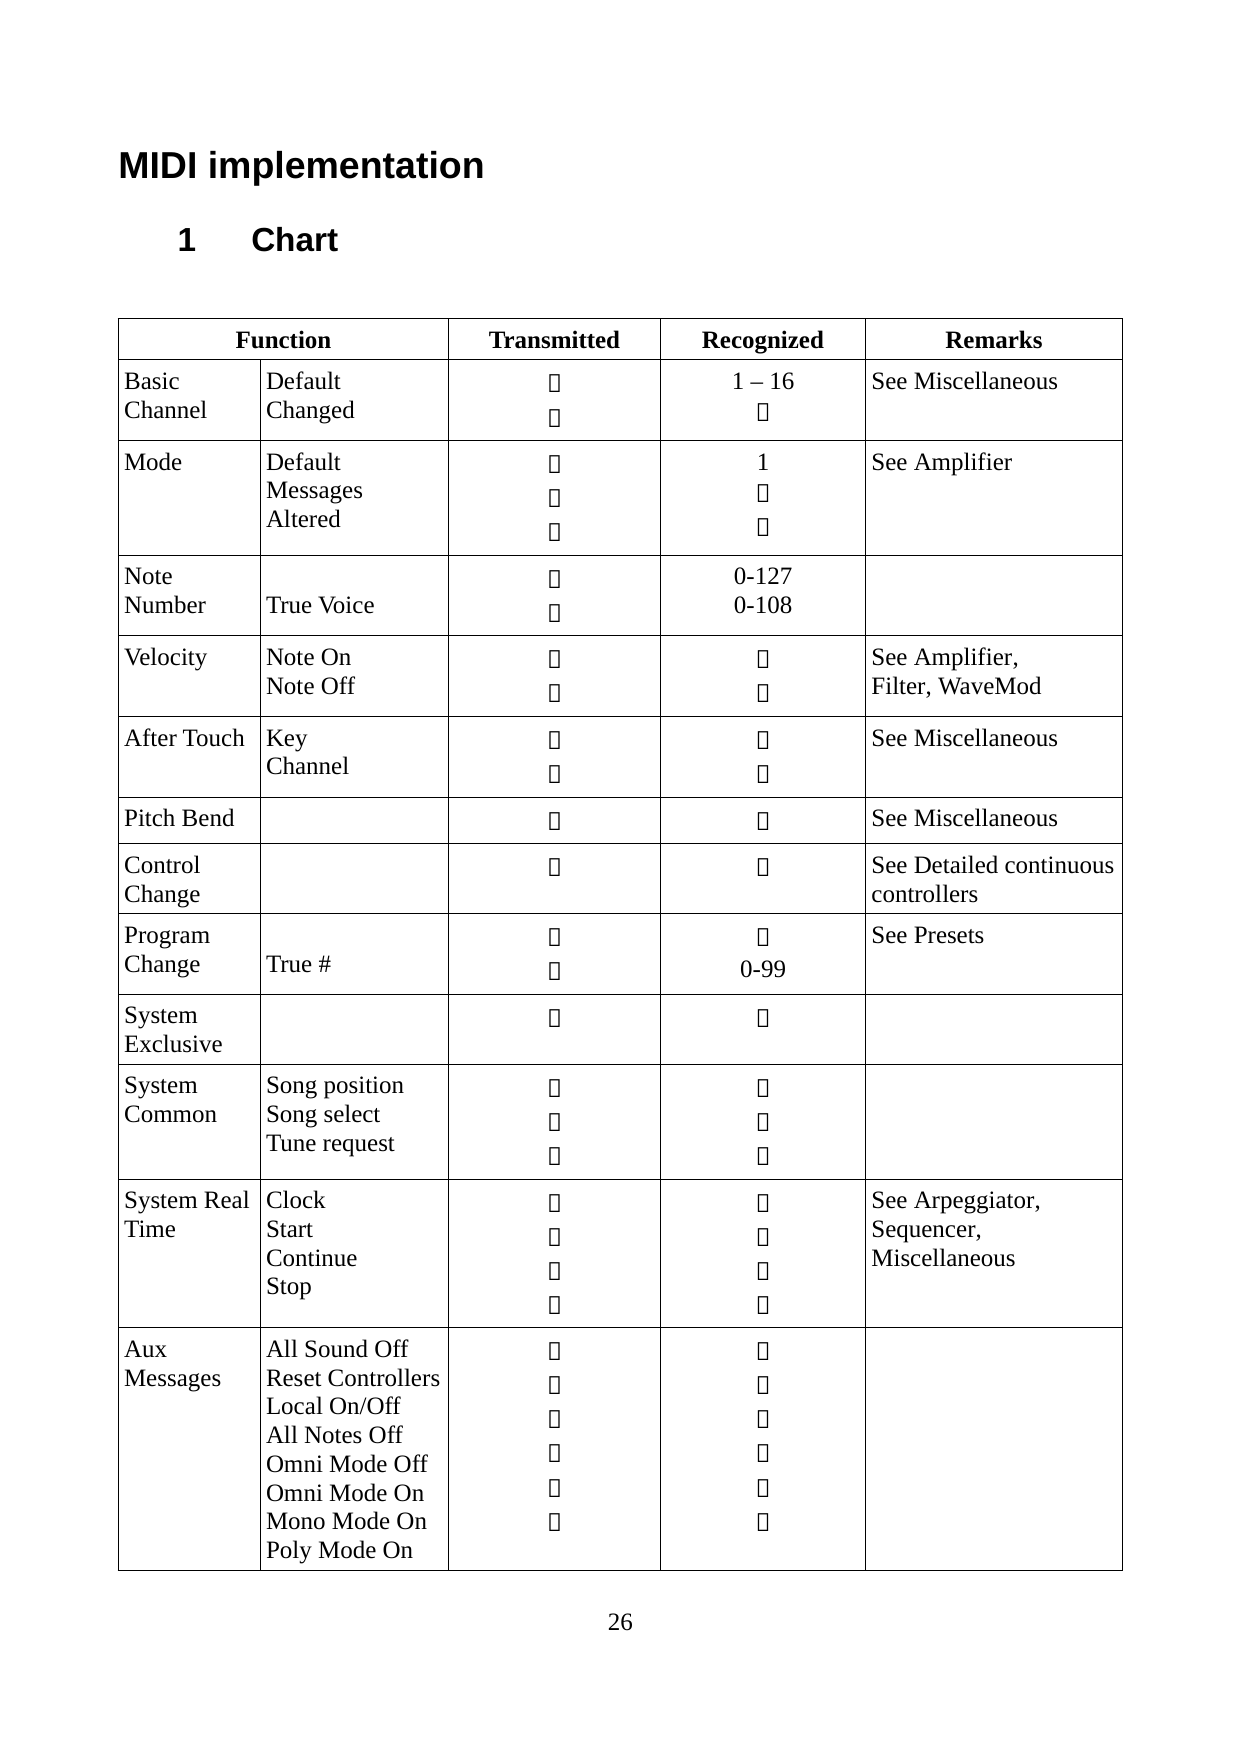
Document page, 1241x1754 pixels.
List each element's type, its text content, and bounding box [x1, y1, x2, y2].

table_cell See Miscellaneous [866, 717, 1122, 797]
table_cell [261, 844, 448, 913]
table_cell     [661, 1180, 865, 1327]
table_cell True Voice [261, 556, 448, 635]
table_cell [866, 556, 1122, 635]
table_cell Default Changed [261, 360, 448, 440]
table_cell  [661, 798, 865, 843]
table_cell Default Messages Altered [261, 441, 448, 555]
table_cell Control Change [119, 844, 260, 913]
table_cell See Detailed continuous controllers [866, 844, 1122, 913]
table_cell   [661, 717, 865, 797]
table_cell       [661, 1328, 865, 1570]
table_header Remarks [866, 319, 1122, 359]
table_cell Aux Messages [119, 1328, 260, 1570]
table_cell    [449, 441, 660, 555]
table_cell   [449, 360, 660, 440]
table_cell See Miscellaneous [866, 360, 1122, 440]
table_cell  [449, 844, 660, 913]
table_cell System Real Time [119, 1180, 260, 1327]
table_header Recognized [661, 319, 865, 359]
table_cell   [449, 556, 660, 635]
table_cell  [661, 995, 865, 1064]
table_cell  0-99 [661, 914, 865, 994]
table_header Transmitted [449, 319, 660, 359]
table_cell   [449, 717, 660, 797]
table_cell See Presets [866, 914, 1122, 994]
table_cell  [661, 844, 865, 913]
table_cell [866, 995, 1122, 1064]
table_cell Pitch Bend [119, 798, 260, 843]
table_cell 0-127 0-108 [661, 556, 865, 635]
table_cell Note Number [119, 556, 260, 635]
table_cell [261, 995, 448, 1064]
table_cell [866, 1065, 1122, 1178]
table_cell [866, 1328, 1122, 1570]
table_cell Song position Song select Tune request [261, 1065, 448, 1178]
table_cell    [449, 1065, 660, 1178]
subtitle MIDI implementation [118, 143, 1122, 186]
table_cell     [449, 1180, 660, 1327]
table_header Function [119, 319, 448, 359]
table_cell 1   [661, 441, 865, 555]
table_cell 1 – 16  [661, 360, 865, 440]
table_cell Clock Start Continue Stop [261, 1180, 448, 1327]
table_cell System Exclusive [119, 995, 260, 1064]
table_cell Note On Note Off [261, 636, 448, 716]
table_cell [261, 798, 448, 843]
table_cell See Amplifier [866, 441, 1122, 555]
table_cell  [449, 995, 660, 1064]
table_cell See Miscellaneous [866, 798, 1122, 843]
table_cell       [449, 1328, 660, 1570]
table_cell   [449, 636, 660, 716]
table_cell See Arpeggiator, Sequencer, Miscellaneous [866, 1180, 1122, 1327]
table_cell See Amplifier, Filter, WaveMod [866, 636, 1122, 716]
table_cell    [661, 1065, 865, 1178]
table_cell After Touch [119, 717, 260, 797]
table_cell Velocity [119, 636, 260, 716]
table_cell   [449, 914, 660, 994]
table_cell Basic Channel [119, 360, 260, 440]
table_cell  [449, 798, 660, 843]
table_cell   [661, 636, 865, 716]
subtitle Chart [177, 219, 1122, 258]
table_cell All Sound Off Reset Controllers Local On/Off All Notes Off Omni Mode Off Omni Mode On Mono Mode On Poly Mode On [261, 1328, 448, 1570]
table_cell System Common [119, 1065, 260, 1178]
table_cell Program Change [119, 914, 260, 994]
table_cell True # [261, 914, 448, 994]
table_cell Key Channel [261, 717, 448, 797]
table_cell Mode [119, 441, 260, 555]
